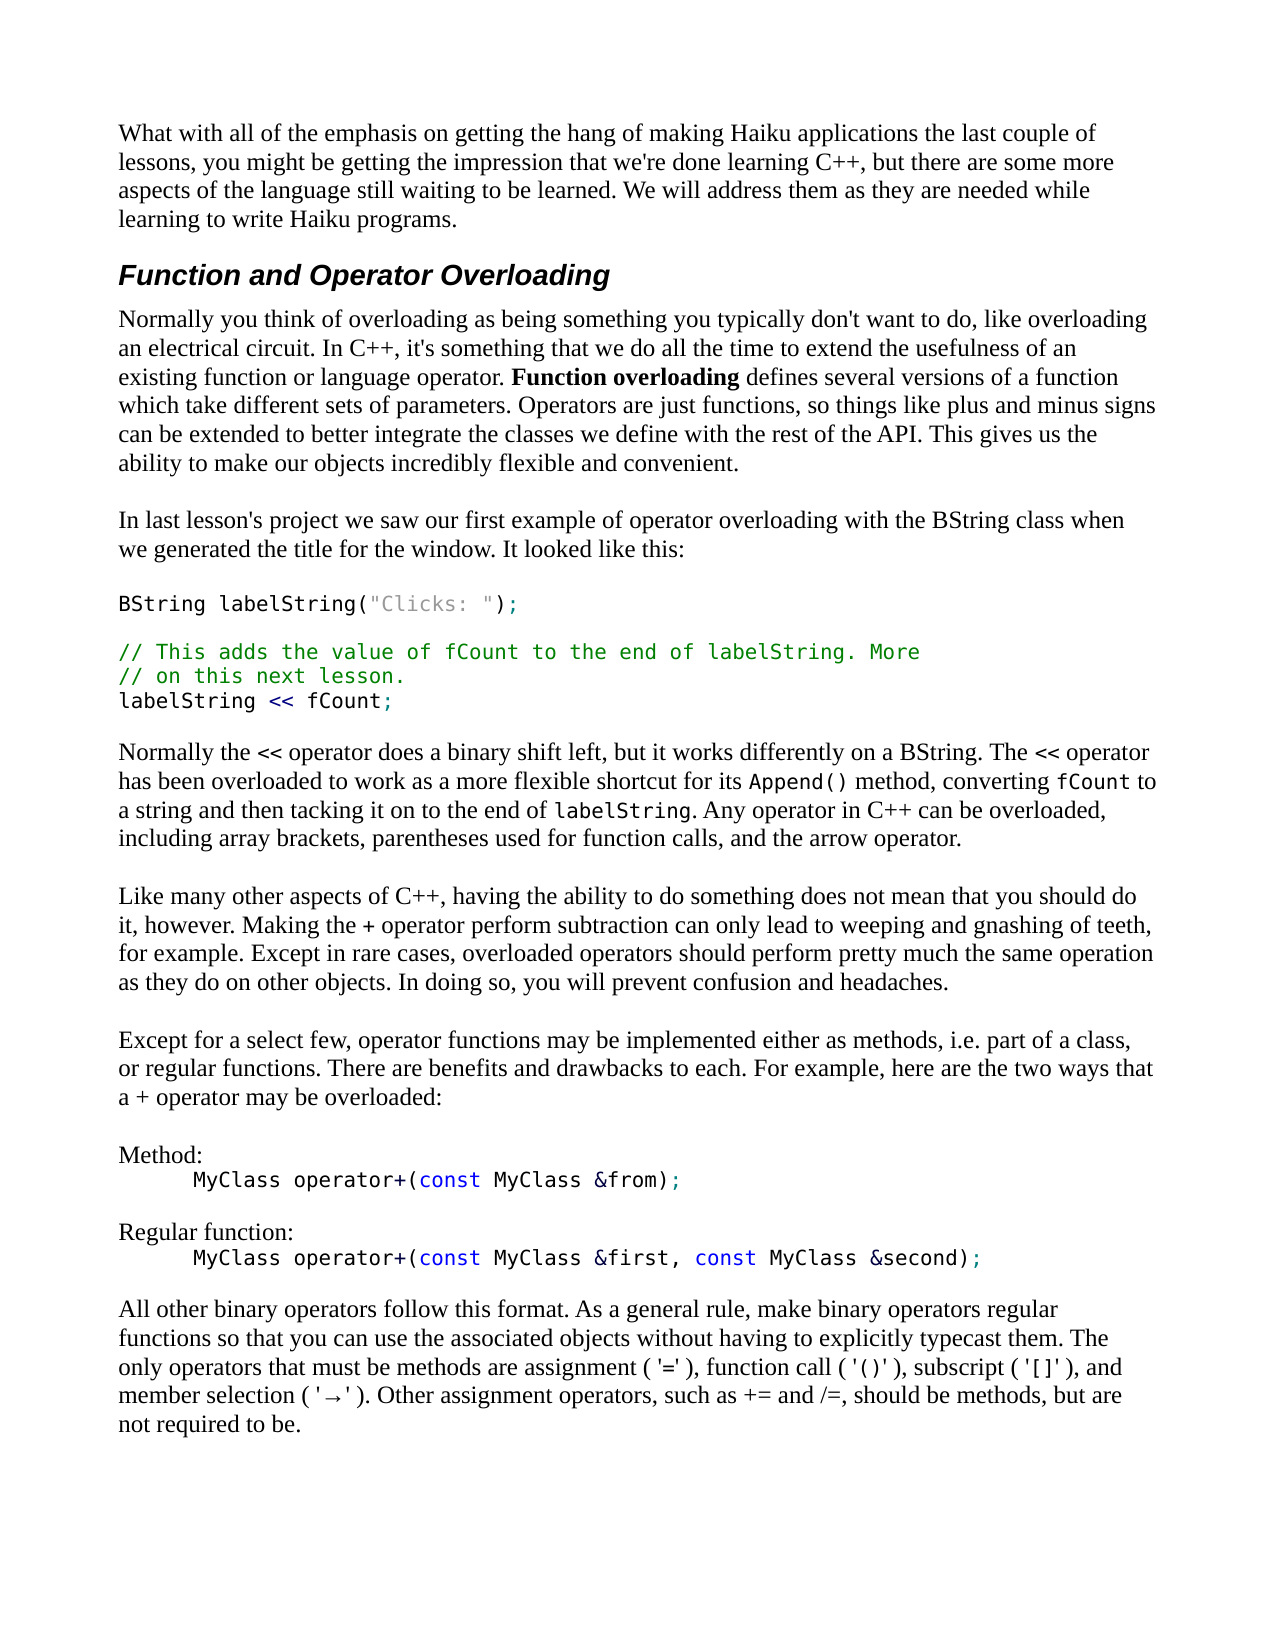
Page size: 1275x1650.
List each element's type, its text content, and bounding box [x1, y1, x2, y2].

text BString labelString("Clicks: "); [118, 592, 1157, 616]
text Except for a select few, operator functions may be implemented either as methods, i.e. part of a class, or regular functions. There are benefits and drawbacks to each. For example, here are the two ways that a + operator may be overloaded: [118, 1025, 1157, 1111]
subtitle Function and Operator Overloading [118, 258, 1157, 292]
text Method: [118, 1140, 1157, 1168]
text Regular function: [118, 1217, 1157, 1246]
text Normally you think of overloading as being something you typically don't want to do, like overloading an electrical circuit. In C++, it's something that we do all the time to extend the usefulness of an existing function or language operator. Function overloading defines several versions of a function which take different sets of parameters. Operators are just functions, so things like plus and minus signs can be extended to better integrate the classes we define with the rest of the API. This gives us the ability to make our objects incredibly flexible and convenient. [118, 304, 1157, 477]
text All other binary operators follow this format. As a general rule, make binary operators regular functions so that you can use the associated objects without having to explicitly typecast them. The only operators that must be methods are assignment ( '=' ), function call ( '()' ), subscript ( '[]' ), and member selection ( '→' ). Other assignment operators, such as += and /=, should be methods, but are not required to be. [118, 1294, 1157, 1438]
text labelString << fCount; [118, 689, 1157, 713]
text Normally the << operator does a binary shift left, but it works differently on a BString. The << operator has been overloaded to work as a more flexible shortcut for its Append() method, converting fCount to a string and then tacking it on to the end of labelString. Any operator in C++ can be overloaded, including array brackets, parentheses used for function calls, and the arrow operator. [118, 737, 1157, 852]
text What with all of the emphasis on getting the hang of making Haiku applications the last couple of lessons, you might be getting the impression that we're done learning C++, but there are some more aspects of the language still waiting to be learned. We will address them as they are needed while learning to write Haiku programs. [118, 118, 1157, 233]
text // on this next lesson. [118, 664, 1157, 689]
text // This adds the value of fCount to the end of labelString. More [118, 640, 1157, 664]
text MyClass operator+(const MyClass &first, const MyClass &second); [118, 1246, 1157, 1270]
text In last lesson's project we saw our first example of operator overloading with the BString class when we generated the title for the window. It looked like this: [118, 505, 1157, 563]
text Like many other aspects of C++, having the ability to do something does not mean that you should do it, however. Making the + operator perform subtraction can only lead to weeping and gnashing of teeth, for example. Except in rare cases, overloaded operators should perform pretty much the same operation as they do on other objects. In doing so, you will prevent confusion and headaches. [118, 881, 1157, 996]
text MyClass operator+(const MyClass &from); [118, 1168, 1157, 1193]
